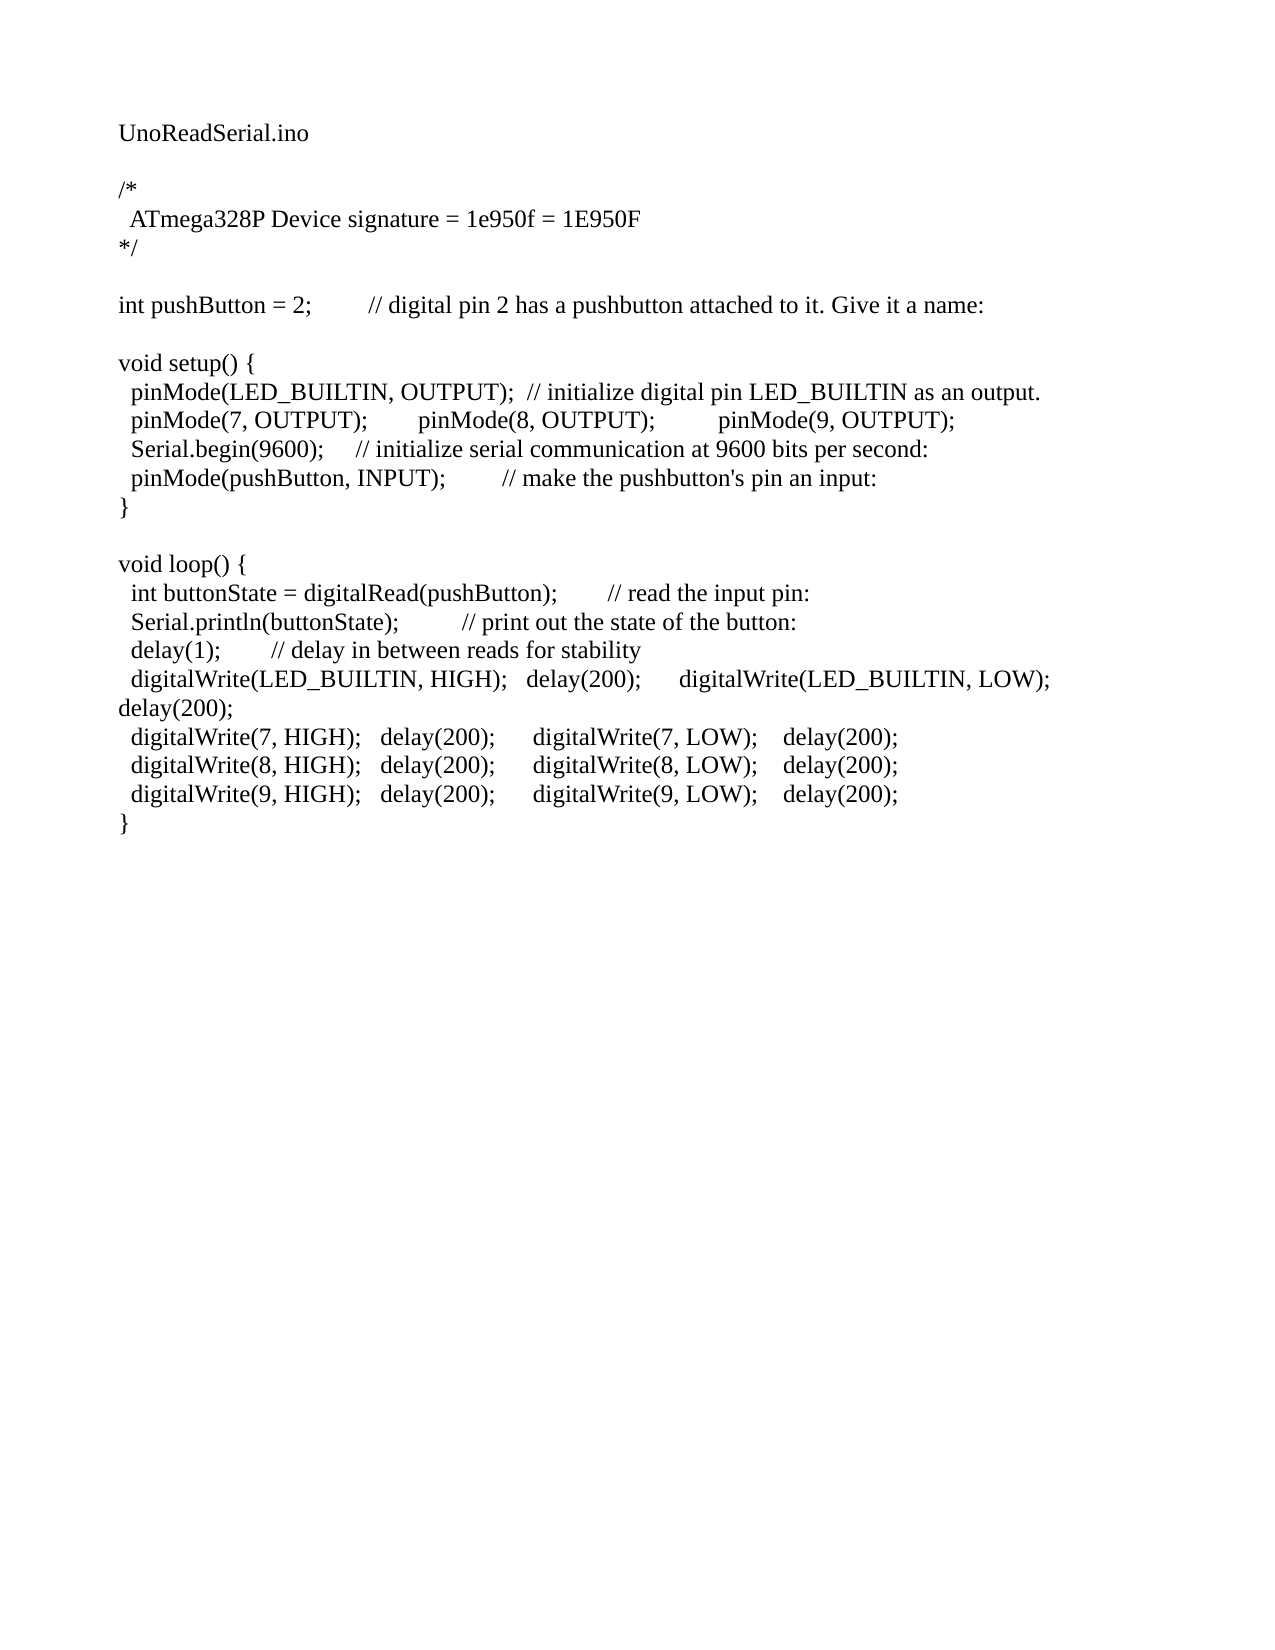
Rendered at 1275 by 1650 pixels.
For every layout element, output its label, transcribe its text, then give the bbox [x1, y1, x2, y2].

text */ [118, 233, 1157, 262]
text digitalWrite(LED_BUILTIN, HIGH); delay(200); digitalWrite(LED_BUILTIN, LOW); delay(200); [118, 664, 1157, 722]
text /* [118, 176, 1157, 204]
text UnoReadSerial.ino [118, 118, 1157, 147]
text digitalWrite(8, HIGH); delay(200); digitalWrite(8, LOW); delay(200); [118, 751, 1157, 779]
text pinMode(7, OUTPUT); pinMode(8, OUTPUT); pinMode(9, OUTPUT); [118, 406, 1157, 434]
text ATmega328P Device signature = 1e950f = 1E950F [118, 204, 1157, 233]
text pinMode(pushButton, INPUT); // make the pushbutton's pin an input: [118, 463, 1157, 492]
text void loop() { [118, 549, 1157, 578]
text } [118, 808, 1157, 837]
text digitalWrite(7, HIGH); delay(200); digitalWrite(7, LOW); delay(200); [118, 722, 1157, 751]
text pinMode(LED_BUILTIN, OUTPUT); // initialize digital pin LED_BUILTIN as an output. [118, 377, 1157, 406]
text void setup() { [118, 348, 1157, 377]
text Serial.begin(9600); // initialize serial communication at 9600 bits per second: [118, 434, 1157, 463]
text Serial.println(buttonState); // print out the state of the button: [118, 607, 1157, 636]
text int pushButton = 2; // digital pin 2 has a pushbutton attached to it. Give it a name: [118, 291, 1157, 319]
text digitalWrite(9, HIGH); delay(200); digitalWrite(9, LOW); delay(200); [118, 779, 1157, 808]
text delay(1); // delay in between reads for stability [118, 636, 1157, 664]
text } [118, 492, 1157, 521]
text int buttonState = digitalRead(pushButton); // read the input pin: [118, 578, 1157, 607]
